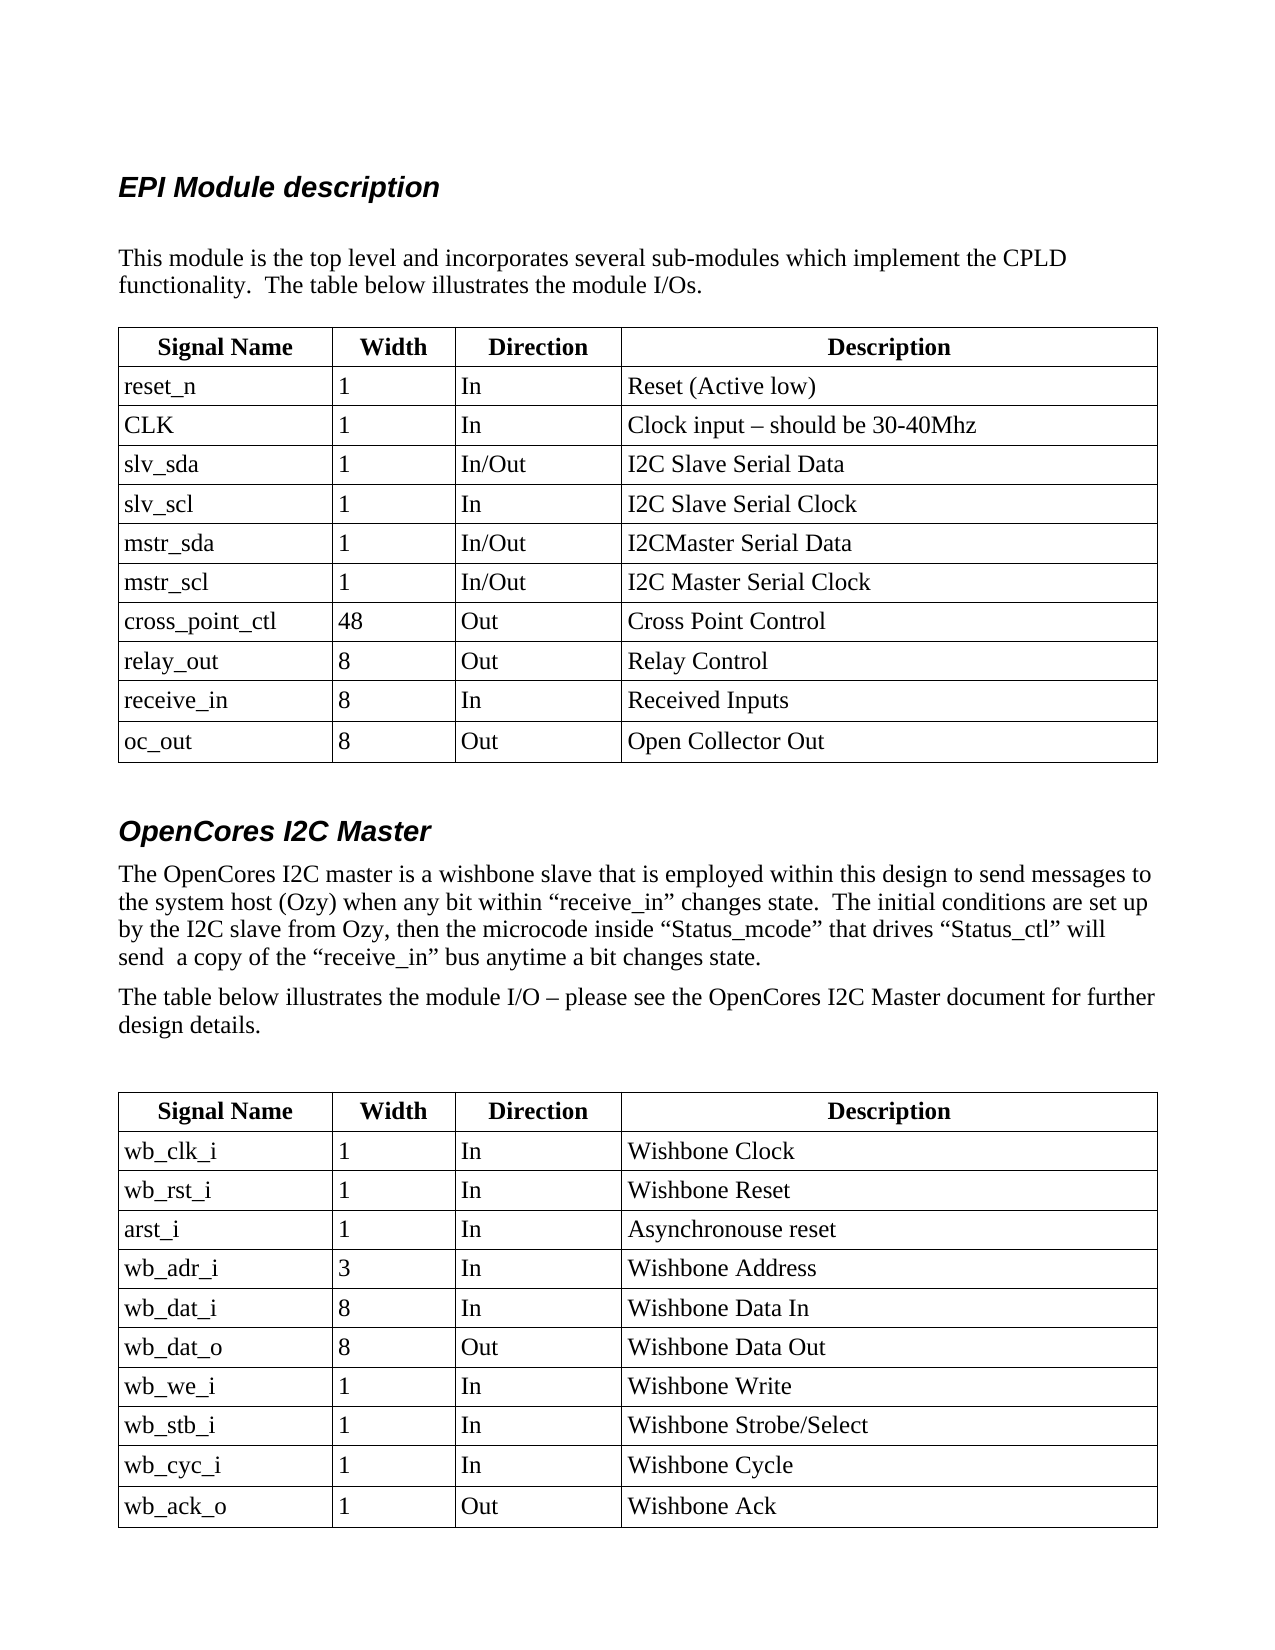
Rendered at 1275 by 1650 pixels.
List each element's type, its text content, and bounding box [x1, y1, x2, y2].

table_header Direction [456, 1093, 621, 1131]
text The table below illustrates the module I/O – please see the OpenCores I2C Master document for further design details. [118, 983, 1157, 1039]
table_header Description [622, 1093, 1157, 1131]
table_cell 1 [333, 1446, 455, 1486]
table_cell In [456, 485, 621, 523]
table_cell 1 [333, 524, 455, 562]
table_cell wb_we_i [119, 1368, 332, 1406]
table_header Direction [456, 328, 621, 366]
table_cell 1 [333, 1407, 455, 1445]
table_cell 8 [333, 1328, 455, 1367]
table_cell In [456, 1446, 621, 1486]
table_cell Wishbone Strobe/Select [622, 1407, 1157, 1445]
table_cell Wishbone Data Out [622, 1328, 1157, 1367]
table_cell Out [456, 1487, 621, 1527]
table_cell In/Out [456, 446, 621, 484]
table_cell Wishbone Cycle [622, 1446, 1157, 1486]
table_cell 8 [333, 722, 455, 762]
table_cell Out [456, 1328, 621, 1367]
table_cell wb_adr_i [119, 1250, 332, 1288]
table_cell 1 [333, 1487, 455, 1527]
table_cell In [456, 1368, 621, 1406]
table_cell I2C Master Serial Clock [622, 564, 1157, 602]
table_cell 48 [333, 603, 455, 641]
text This module is the top level and incorporates several sub-modules which implement the CPLD functionality. The table below illustrates the module I/Os. [118, 244, 1157, 299]
table_cell In/Out [456, 524, 621, 562]
table_cell Wishbone Clock [622, 1132, 1157, 1170]
table_cell 1 [333, 1211, 455, 1249]
table_header Width [333, 1093, 455, 1131]
table_cell receive_in [119, 681, 332, 721]
table_cell 3 [333, 1250, 455, 1288]
table_cell Wishbone Ack [622, 1487, 1157, 1527]
table_cell 1 [333, 1171, 455, 1209]
table_cell 1 [333, 564, 455, 602]
table_cell Reset (Active low) [622, 367, 1157, 405]
table_cell wb_rst_i [119, 1171, 332, 1209]
table_cell In [456, 1132, 621, 1170]
table_cell Out [456, 603, 621, 641]
table_cell cross_point_ctl [119, 603, 332, 641]
table_header Signal Name [119, 1093, 332, 1131]
table_cell wb_stb_i [119, 1407, 332, 1445]
table_cell Out [456, 642, 621, 680]
table_cell CLK [119, 406, 332, 444]
table_header Width [333, 328, 455, 366]
table_cell Open Collector Out [622, 722, 1157, 762]
table_header Signal Name [119, 328, 332, 366]
subtitle OpenCores I2C Master [118, 815, 1157, 848]
table_cell 8 [333, 681, 455, 721]
table_cell 1 [333, 446, 455, 484]
table_cell 1 [333, 367, 455, 405]
table_cell oc_out [119, 722, 332, 762]
text The OpenCores I2C master is a wishbone slave that is employed within this design to send messages to the system host (Ozy) when any bit within “receive_in” changes state. The initial conditions are set up by the I2C slave from Ozy, then the microcode inside “Status_mcode” that drives “Status_ctl” will send a copy of the “receive_in” bus anytime a bit changes state. [118, 860, 1157, 971]
table_cell I2C Slave Serial Data [622, 446, 1157, 484]
table_cell In [456, 1211, 621, 1249]
table_cell wb_ack_o [119, 1487, 332, 1527]
table_cell 1 [333, 1368, 455, 1406]
table_cell reset_n [119, 367, 332, 405]
table_cell In [456, 1407, 621, 1445]
table_cell slv_sda [119, 446, 332, 484]
table_cell I2C Slave Serial Clock [622, 485, 1157, 523]
subtitle EPI Module description [118, 171, 1157, 203]
table_cell Clock input – should be 30-40Mhz [622, 406, 1157, 444]
table_cell mstr_scl [119, 564, 332, 602]
table_cell wb_cyc_i [119, 1446, 332, 1486]
table_cell wb_clk_i [119, 1132, 332, 1170]
table_cell 8 [333, 1289, 455, 1327]
table_cell relay_out [119, 642, 332, 680]
table_header Description [622, 328, 1157, 366]
table_cell Received Inputs [622, 681, 1157, 721]
table_cell In [456, 406, 621, 444]
table_cell Relay Control [622, 642, 1157, 680]
table_cell In [456, 1250, 621, 1288]
table_cell In/Out [456, 564, 621, 602]
table_cell Wishbone Write [622, 1368, 1157, 1406]
table_cell Wishbone Address [622, 1250, 1157, 1288]
table_cell I2CMaster Serial Data [622, 524, 1157, 562]
table_cell In [456, 367, 621, 405]
table_cell arst_i [119, 1211, 332, 1249]
table_cell 8 [333, 642, 455, 680]
table_cell 1 [333, 406, 455, 444]
table_cell 1 [333, 485, 455, 523]
table_cell wb_dat_i [119, 1289, 332, 1327]
table_cell 1 [333, 1132, 455, 1170]
table_cell Cross Point Control [622, 603, 1157, 641]
table_cell slv_scl [119, 485, 332, 523]
table_cell Wishbone Data In [622, 1289, 1157, 1327]
table_cell In [456, 1289, 621, 1327]
table_cell Asynchronouse reset [622, 1211, 1157, 1249]
table_cell wb_dat_o [119, 1328, 332, 1367]
table_cell In [456, 681, 621, 721]
table_cell Wishbone Reset [622, 1171, 1157, 1209]
table_cell In [456, 1171, 621, 1209]
table_cell Out [456, 722, 621, 762]
table_cell mstr_sda [119, 524, 332, 562]
